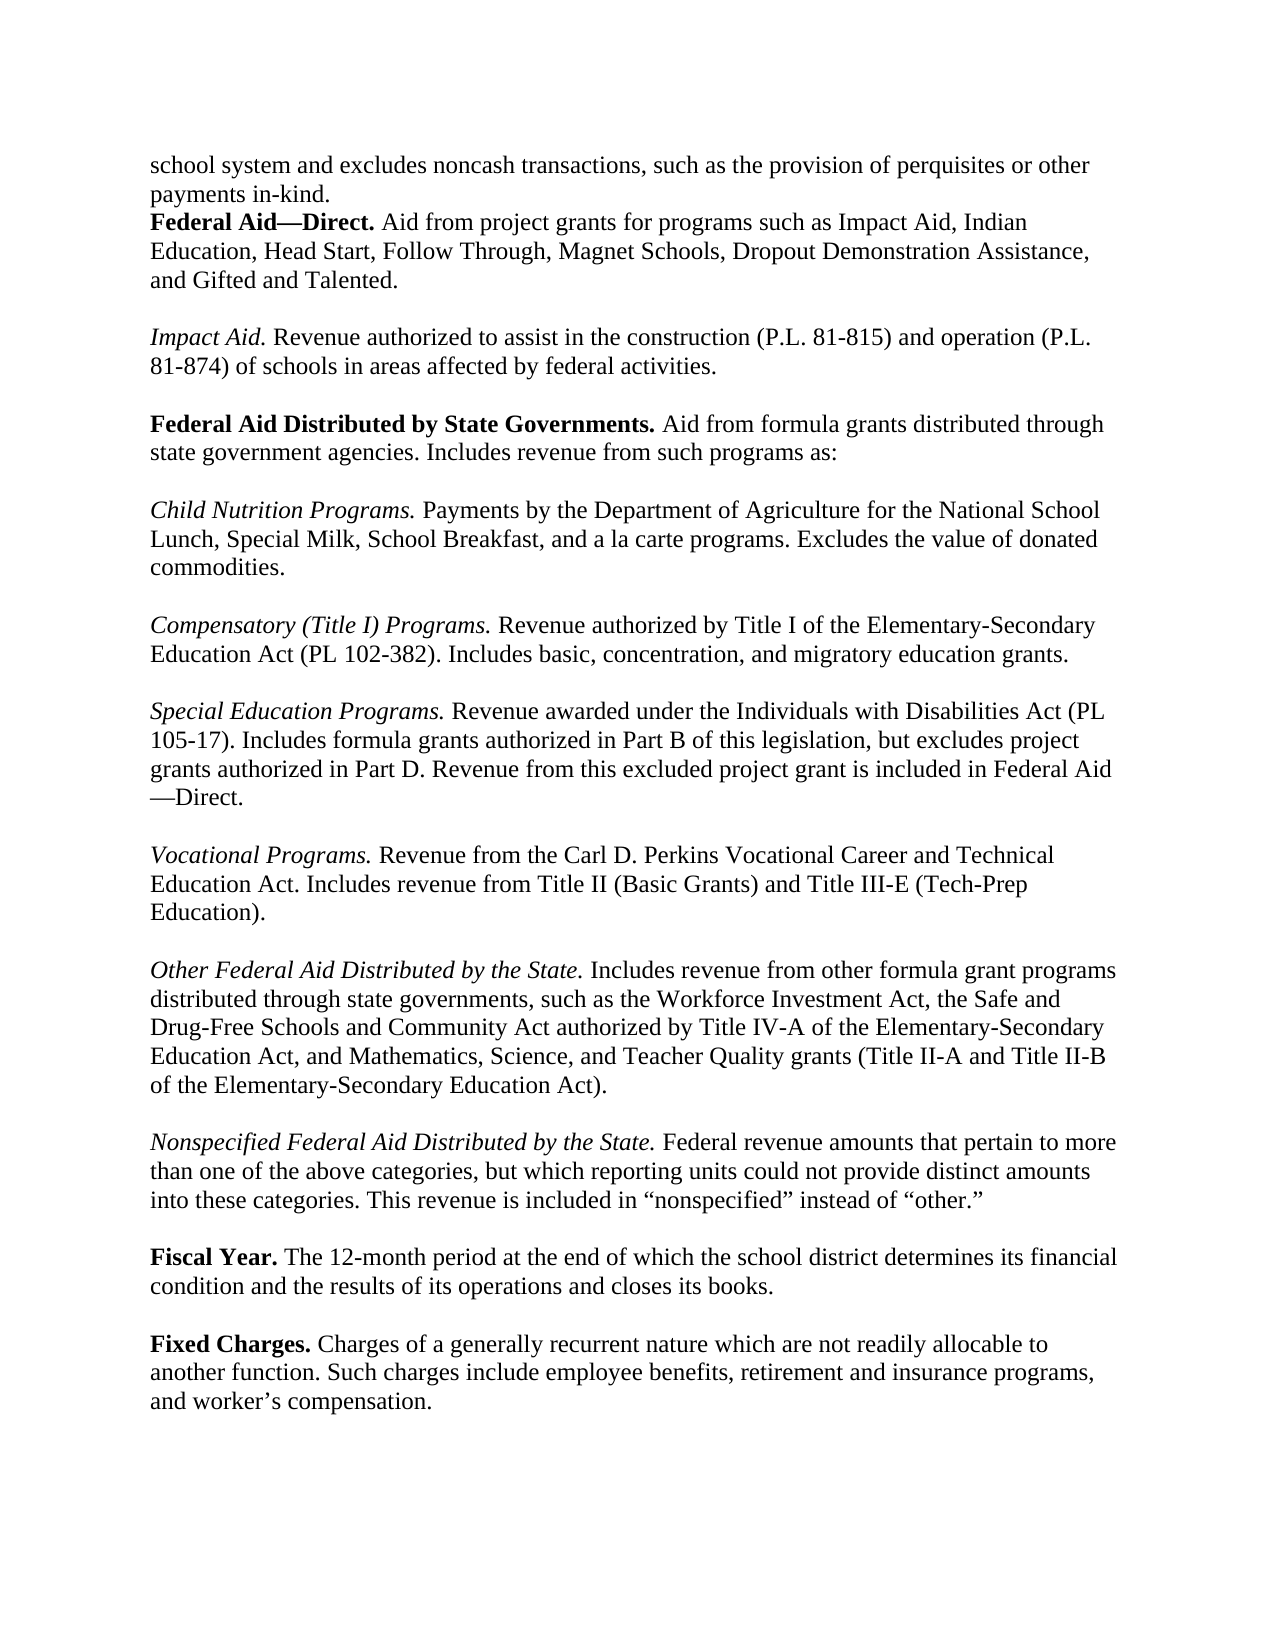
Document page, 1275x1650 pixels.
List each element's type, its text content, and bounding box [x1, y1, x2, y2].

text Nonspecified Federal Aid Distributed by the State. Federal revenue amounts that pertain to more than one of the above categories, but which reporting units could not provide distinct amounts into these categories. This revenue is included in “nonspecified” instead of “other.” [150, 1127, 1125, 1214]
text Fiscal Year. The 12-month period at the end of which the school district determines its financial condition and the results of its operations and closes its books. [150, 1242, 1125, 1300]
text Compensatory (Title I) Programs. Revenue authorized by Title I of the Elementary-Secondary Education Act (PL 102-382). Includes basic, concentration, and migratory education grants. [150, 610, 1125, 667]
text Other Federal Aid Distributed by the State. Includes revenue from other formula grant programs distributed through state governments, such as the Workforce Investment Act, the Safe and Drug-Free Schools and Community Act authorized by Title IV-A of the Elementary-Secondary Education Act, and Mathematics, Science, and Teacher Quality grants (Title II-A and Title II-B of the Elementary-Secondary Education Act). [150, 955, 1125, 1099]
text Vocational Programs. Revenue from the Carl D. Perkins Vocational Career and Technical Education Act. Includes revenue from Title II (Basic Grants) and Title III-E (Tech-Prep Education). [150, 840, 1125, 926]
text Special Education Programs. Revenue awarded under the Individuals with Disabilities Act (PL 105-17). Includes formula grants authorized in Part B of this legislation, but excludes project grants authorized in Part D. Revenue from this excluded project grant is included in Federal Aid—Direct. [150, 696, 1125, 811]
text school system and excludes noncash transactions, such as the provision of perquisites or other payments in-kind. [150, 150, 1125, 207]
text Fixed Charges. Charges of a generally recurrent nature which are not readily allocable to another function. Such charges include employee benefits, retirement and insurance programs, and worker’s compensation. [150, 1329, 1125, 1415]
text Impact Aid. Revenue authorized to assist in the construction (P.L. 81-815) and operation (P.L. 81-874) of schools in areas affected by federal activities. [150, 322, 1125, 380]
text Federal Aid—Direct. Aid from project grants for programs such as Impact Aid, Indian Education, Head Start, Follow Through, Magnet Schools, Dropout Demonstration Assistance, and Gifted and Talented. [150, 207, 1125, 294]
text Child Nutrition Programs. Payments by the Department of Agriculture for the National School Lunch, Special Milk, School Breakfast, and a la carte programs. Excludes the value of donated commodities. [150, 495, 1125, 581]
text Federal Aid Distributed by State Governments. Aid from formula grants distributed through state government agencies. Includes revenue from such programs as: [150, 409, 1125, 466]
